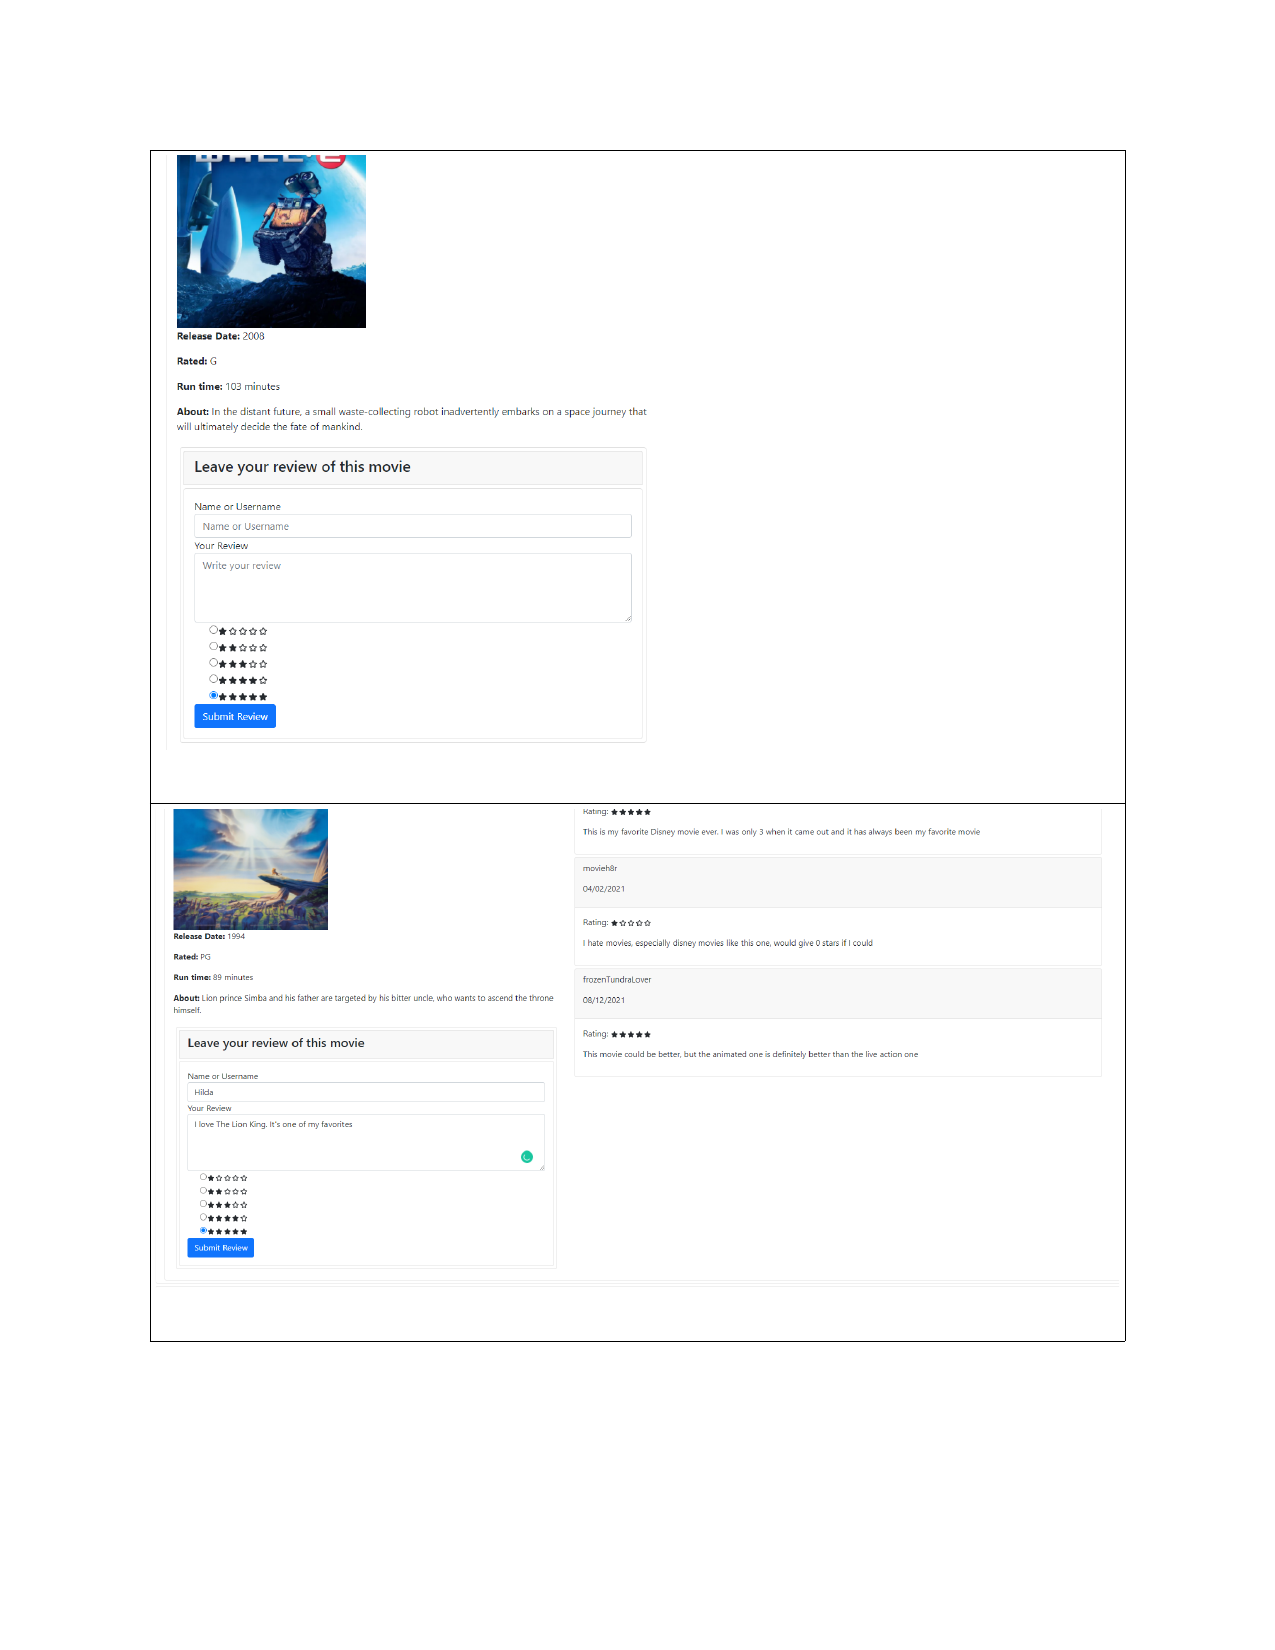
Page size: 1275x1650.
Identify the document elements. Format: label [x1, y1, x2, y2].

picture [155, 155, 1120, 750]
picture [155, 809, 1120, 1288]
table_cell [151, 804, 1125, 1341]
table_cell [151, 151, 1125, 803]
